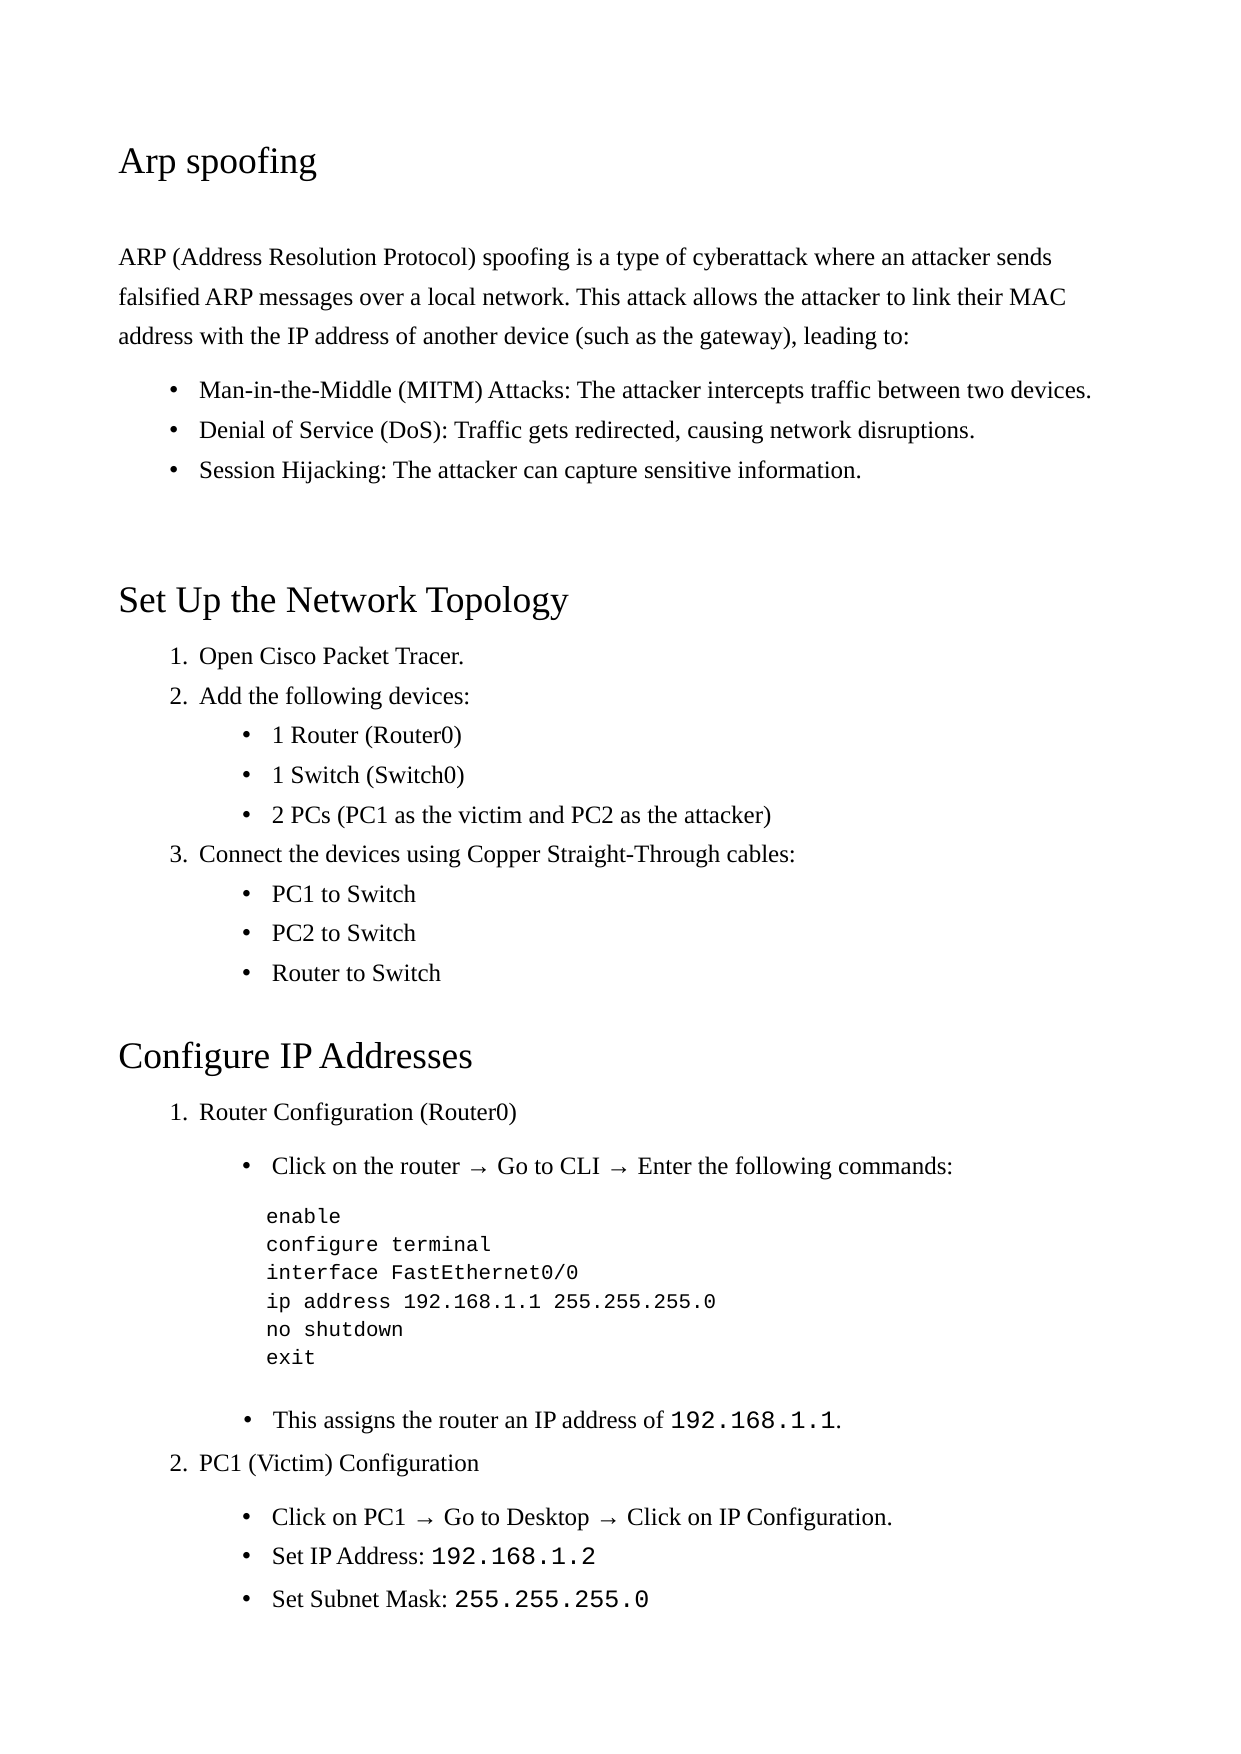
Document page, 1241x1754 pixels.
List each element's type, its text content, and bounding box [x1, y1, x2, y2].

list Click on the router → Go to CLI → Enter the following commands: [242, 1151, 1122, 1180]
subtitle Configure IP Addresses [118, 1033, 1122, 1076]
text configure terminal [266, 1234, 1122, 1258]
list Set Subnet Mask: 255.255.255.0 [242, 1584, 1122, 1615]
text interface FastEthernet0/0 [266, 1262, 1122, 1286]
list 1 Router (Router0) [242, 721, 1122, 749]
list Denial of Service (DoS): Traffic gets redirected, causing network disruptions. [169, 415, 1122, 444]
list PC2 to Switch [242, 918, 1122, 947]
list Click on PC1 → Go to Desktop → Click on IP Configuration. [242, 1502, 1122, 1531]
text enable [266, 1206, 1122, 1229]
text ip address 192.168.1.1 255.255.255.0 [266, 1291, 1122, 1314]
list Router Configuration (Router0) [169, 1097, 1122, 1126]
list 1 Switch (Switch0) [242, 760, 1122, 789]
text ARP (Address Resolution Protocol) spoofing is a type of cyberattack where an attacker sends falsified ARP messages over a local network. This attack allows the attacker to link their MAC address with the IP address of another device (such as the gateway), leading to: [118, 242, 1122, 350]
list Set IP Address: 192.168.1.2 [242, 1541, 1122, 1572]
subtitle Set Up the Network Topology [118, 577, 1122, 620]
text exit [266, 1347, 1122, 1371]
text no shutdown [266, 1319, 1122, 1343]
list PC1 to Switch [242, 879, 1122, 908]
list Add the following devices: [169, 681, 1122, 710]
list 2 PCs (PC1 as the victim and PC2 as the attacker) [242, 800, 1122, 828]
list Connect the devices using Copper Straight-Through cables: [169, 839, 1122, 868]
list Router to Switch [242, 958, 1122, 987]
list Open Cisco Packet Tracer. [169, 641, 1122, 670]
list Session Hijacking: The attacker can capture sensitive information. [169, 455, 1122, 483]
list Man-in-the-Middle (MITM) Attacks: The attacker intercepts traffic between two devices. [169, 376, 1122, 404]
list PC1 (Victim) Configuration [169, 1448, 1122, 1476]
subtitle Arp spoofing [118, 139, 1122, 182]
list This assigns the router an IP address of 192.168.1.1. [243, 1405, 1122, 1436]
